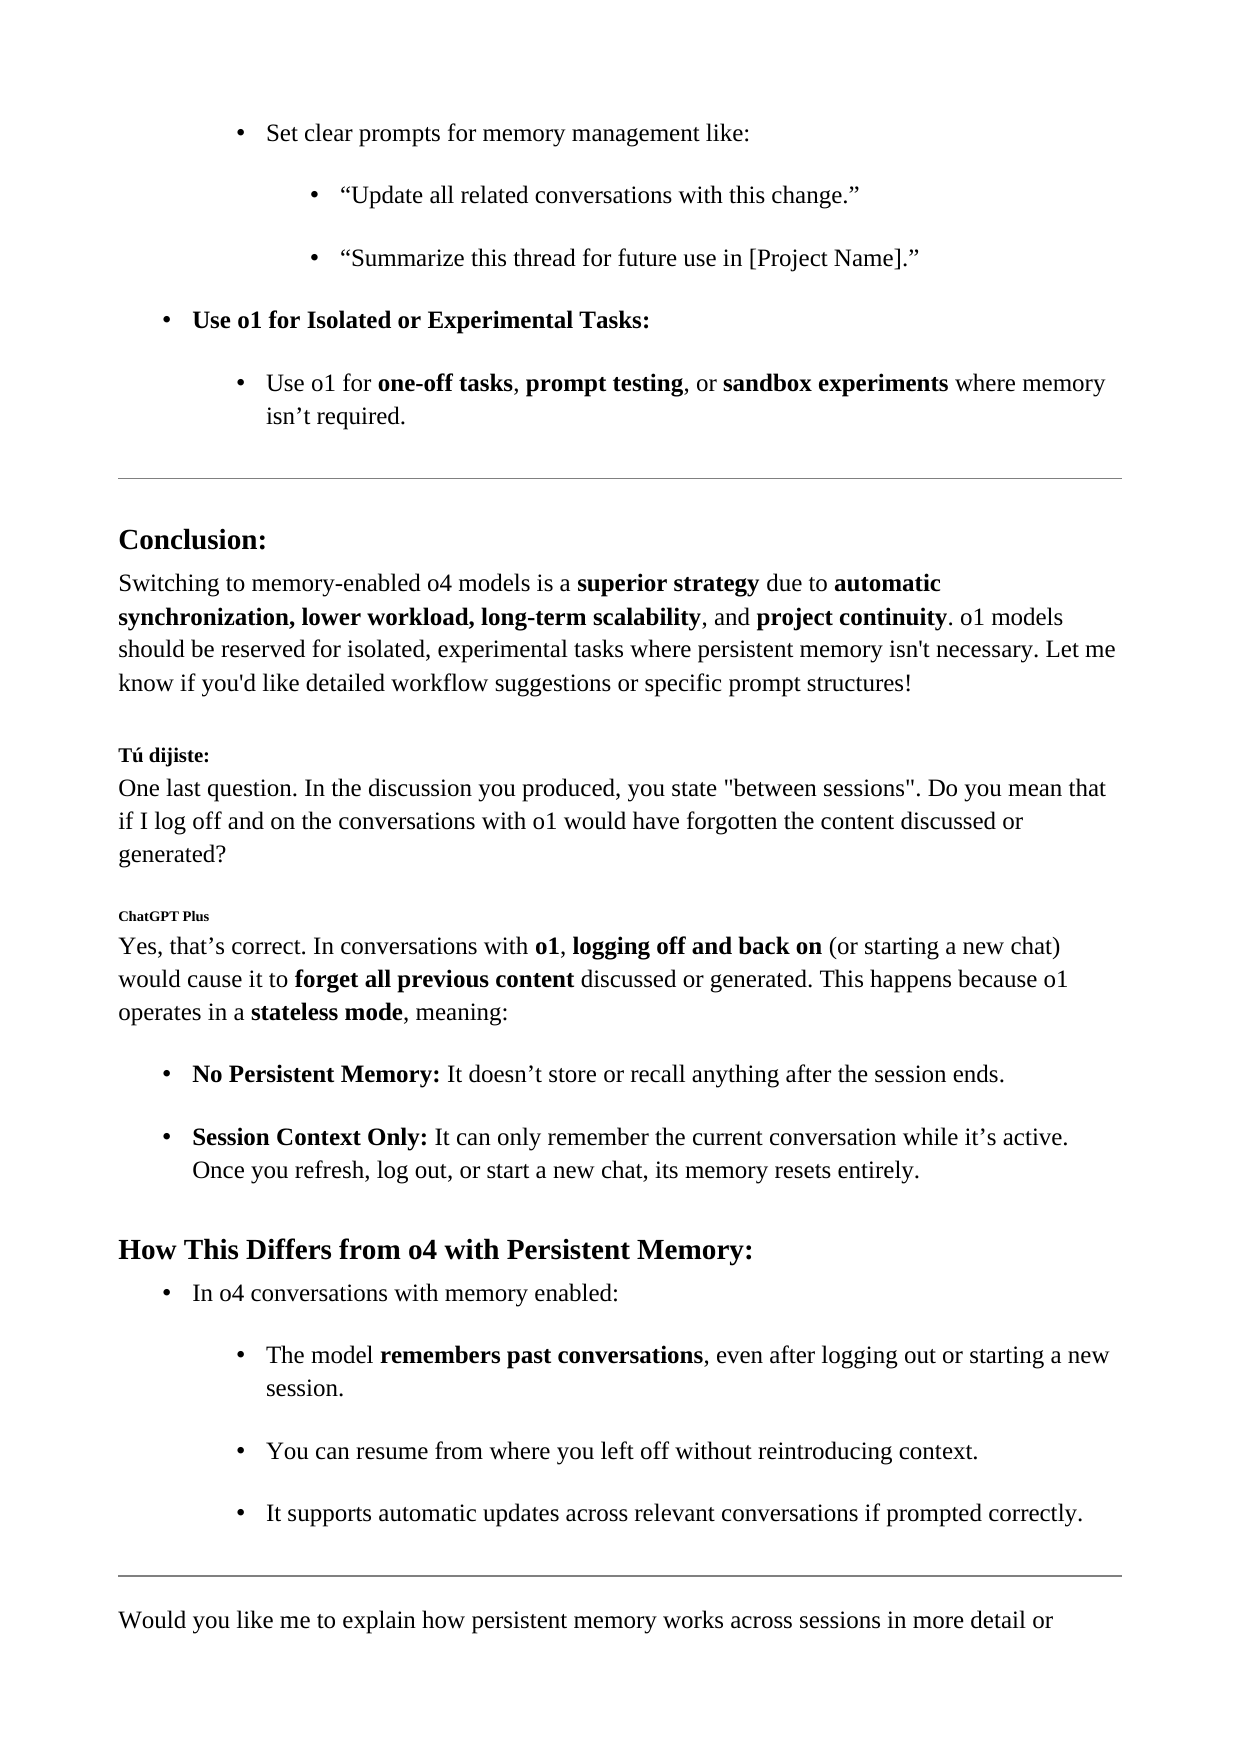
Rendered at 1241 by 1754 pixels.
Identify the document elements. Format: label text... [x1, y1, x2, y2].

list Use o1 for Isolated or Experimental Tasks: [162, 306, 1122, 334]
list You can resume from where you left off without reintroducing context. [236, 1436, 1122, 1465]
text Switching to memory-enabled o4 models is a superior strategy due to automatic synchronization, lower workload, long-term scalability, and project continuity. o1 models should be reserved for isolated, experimental tasks where persistent memory isn't necessary. Let me know if you'd like detailed workflow suggestions or specific prompt structures! [118, 568, 1122, 696]
text One last question. In the discussion you produced, you state "between sessions". Do you mean that if I log off and on the conversations with o1 would have forgotten the content discussed or generated? [118, 773, 1122, 868]
subtitle Tú dijiste: [118, 743, 1122, 767]
list Use o1 for one-off tasks, prompt testing, or sandbox experiments where memory isn’t required. [236, 368, 1122, 430]
list It supports automatic updates across relevant conversations if prompted correctly. [236, 1498, 1122, 1527]
text Yes, that’s correct. In conversations with o1, logging off and back on (or starting a new chat) would cause it to forget all previous content discussed or generated. This happens because o1 operates in a stateless mode, meaning: [118, 931, 1122, 1026]
list “Summarize this thread for future use in [Project Name].” [310, 243, 1122, 272]
subtitle ChatGPT Plus [118, 908, 1122, 924]
list “Update all related conversations with this change.” [310, 181, 1122, 209]
list The model remembers past conversations, even after logging out or starting a new session. [236, 1340, 1122, 1402]
text Would you like me to explain how persistent memory works across sessions in more detail or [118, 1605, 1122, 1634]
list Set clear prompts for memory management like: [236, 118, 1122, 147]
list In o4 conversations with memory enabled: [162, 1278, 1122, 1307]
subtitle How This Differs from o4 with Persistent Memory: [118, 1232, 1122, 1265]
subtitle Conclusion: [118, 522, 1122, 556]
list Session Context Only: It can only remember the current conversation while it’s active. Once you refresh, log out, or start a new chat, its memory resets entirely. [162, 1122, 1122, 1183]
list No Persistent Memory: It doesn’t store or recall anything after the session ends. [162, 1059, 1122, 1088]
